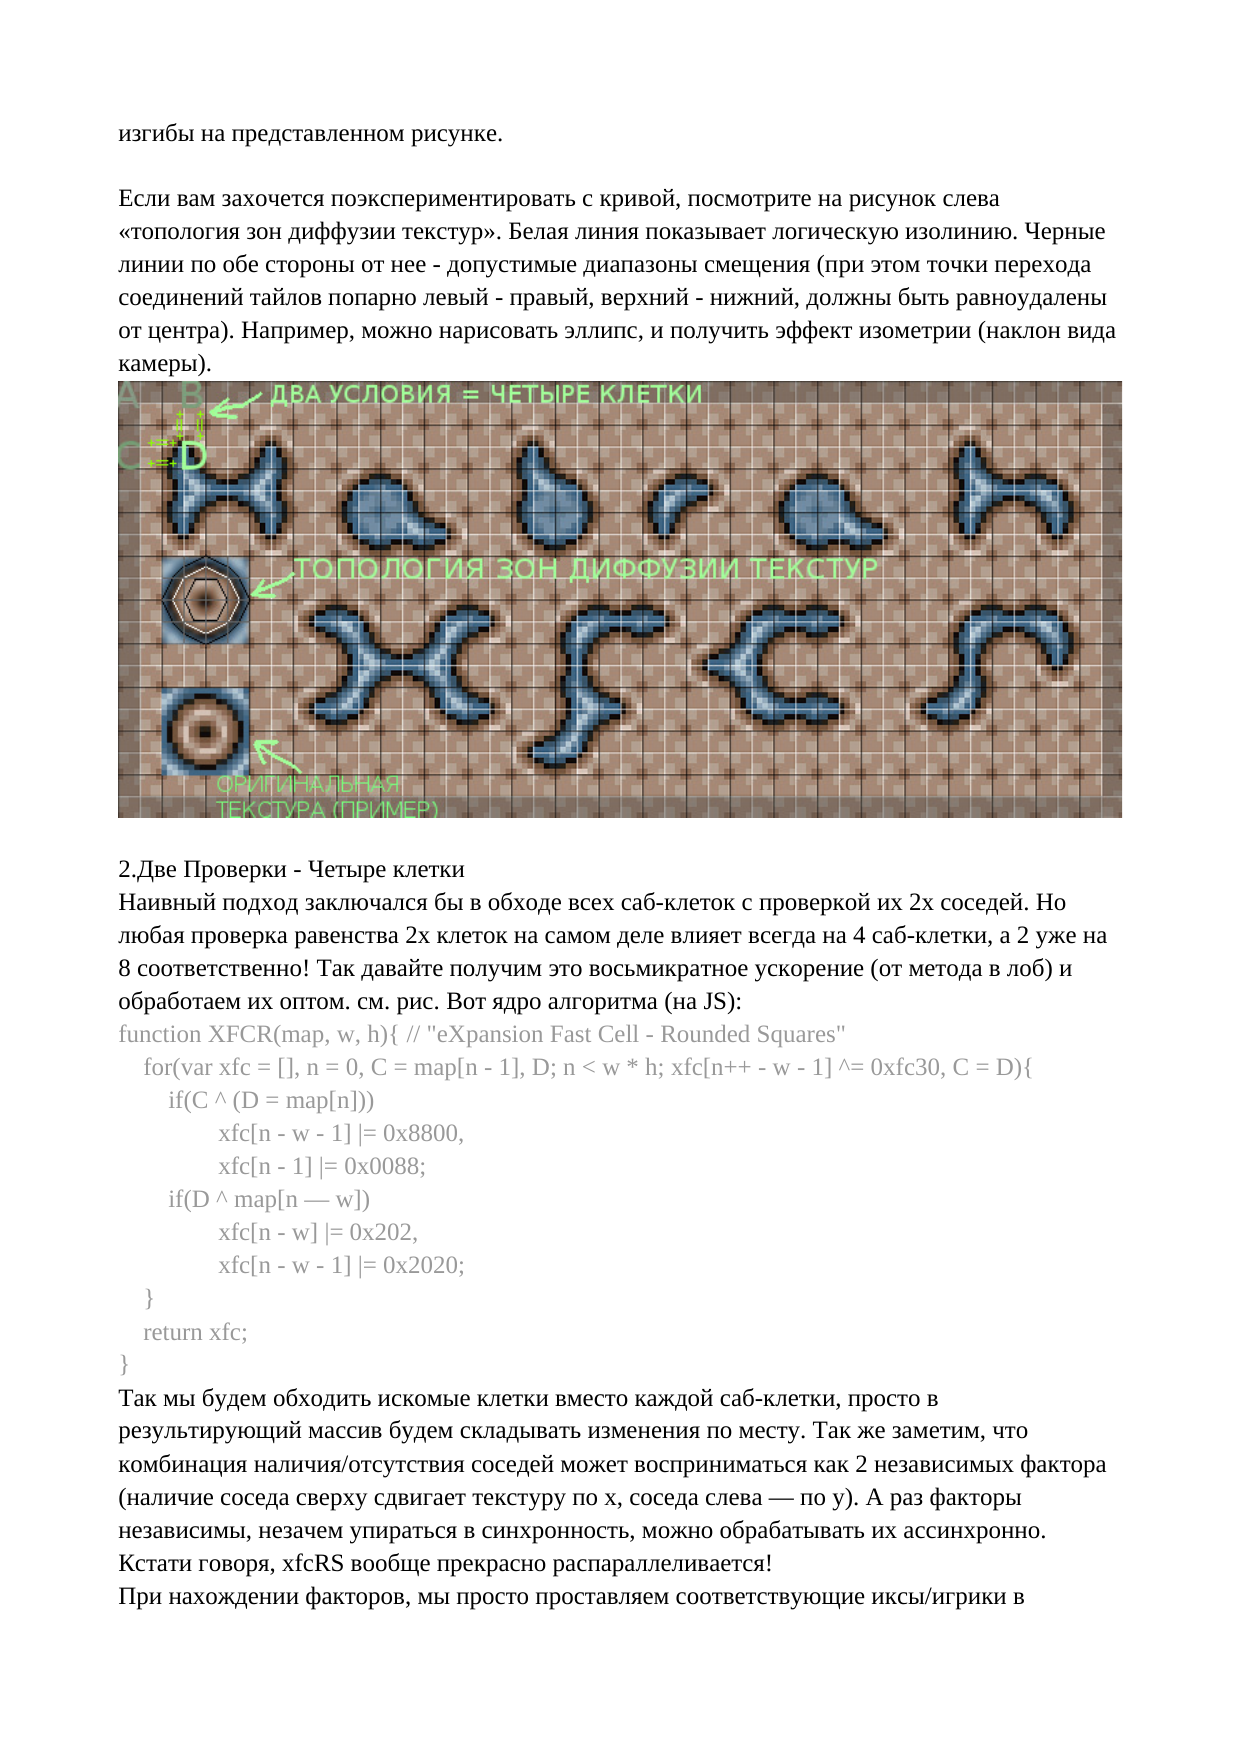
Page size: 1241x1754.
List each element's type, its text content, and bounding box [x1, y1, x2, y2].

text xfc[n - w - 1] |= 0x2020; [118, 1251, 1122, 1279]
text for(var xfc = [], n = 0, C = map[n - 1], D; n < w * h; xfc[n++ - w - 1] ^= 0xfc30, C = D){ [118, 1052, 1122, 1081]
text xfc[n - w - 1] |= 0x8800, [118, 1118, 1122, 1147]
text изгибы на представленном рисунке. [118, 118, 1122, 147]
text } Так мы будем обходить искомые клетки вместо каждой саб-клетки, просто в результирующий массив будем складывать изменения по месту. Так же заметим, что комбинация наличия/отсутствия соседей может восприниматься как 2 независимых фактора (наличие соседа сверху сдвигает текстуру по х, соседа слева — по у). А раз факторы независимы, незачем упираться в синхронность, можно обрабатывать их ассинхронно. Кстати говоря, xfcRS вообще прекрасно распараллеливается! [118, 1349, 1122, 1576]
text При нахождении факторов, мы просто проставляем соответствующие иксы/игрики в [118, 1581, 1122, 1609]
text return xfc; [118, 1317, 1122, 1345]
text if(C ^ (D = map[n])) [118, 1085, 1122, 1114]
text if(D ^ map[n — w]) [118, 1184, 1122, 1213]
text 2.Две Проверки - Четыре клетки Наивный подход заключался бы в обходе всех саб-клеток с проверкой их 2х соседей. Но любая проверка равенства 2х клеток на самом деле влияет всегда на 4 саб-клетки, а 2 уже на 8 соответственно! Так давайте получим это восьмикратное ускорение (от метода в лоб) и обработаем их оптом. см. рис. Вот ядро алгоритма (на JS): function XFCR(map, w, h){ // "eXpansion Fast Cell - Rounded Squares" [118, 854, 1122, 1048]
text xfc[n - 1] |= 0x0088; [118, 1151, 1122, 1180]
text Если вам захочется поэкспериментировать с кривой, посмотрите на рисунок слева «топология зон диффузии текстур». Белая линия показывает логическую изолинию. Черные линии по обе стороны от нее - допустимые диапазоны смещения (при этом точки перехода соединений тайлов попарно левый - правый, верхний - нижний, должны быть равноудалены от центра). Например, можно нарисовать эллипс, и получить эффект изометрии (наклон вида камеры). [118, 183, 1122, 377]
text } [118, 1283, 1122, 1312]
picture [118, 381, 1123, 818]
text xfc[n - w] |= 0x202, [118, 1217, 1122, 1246]
